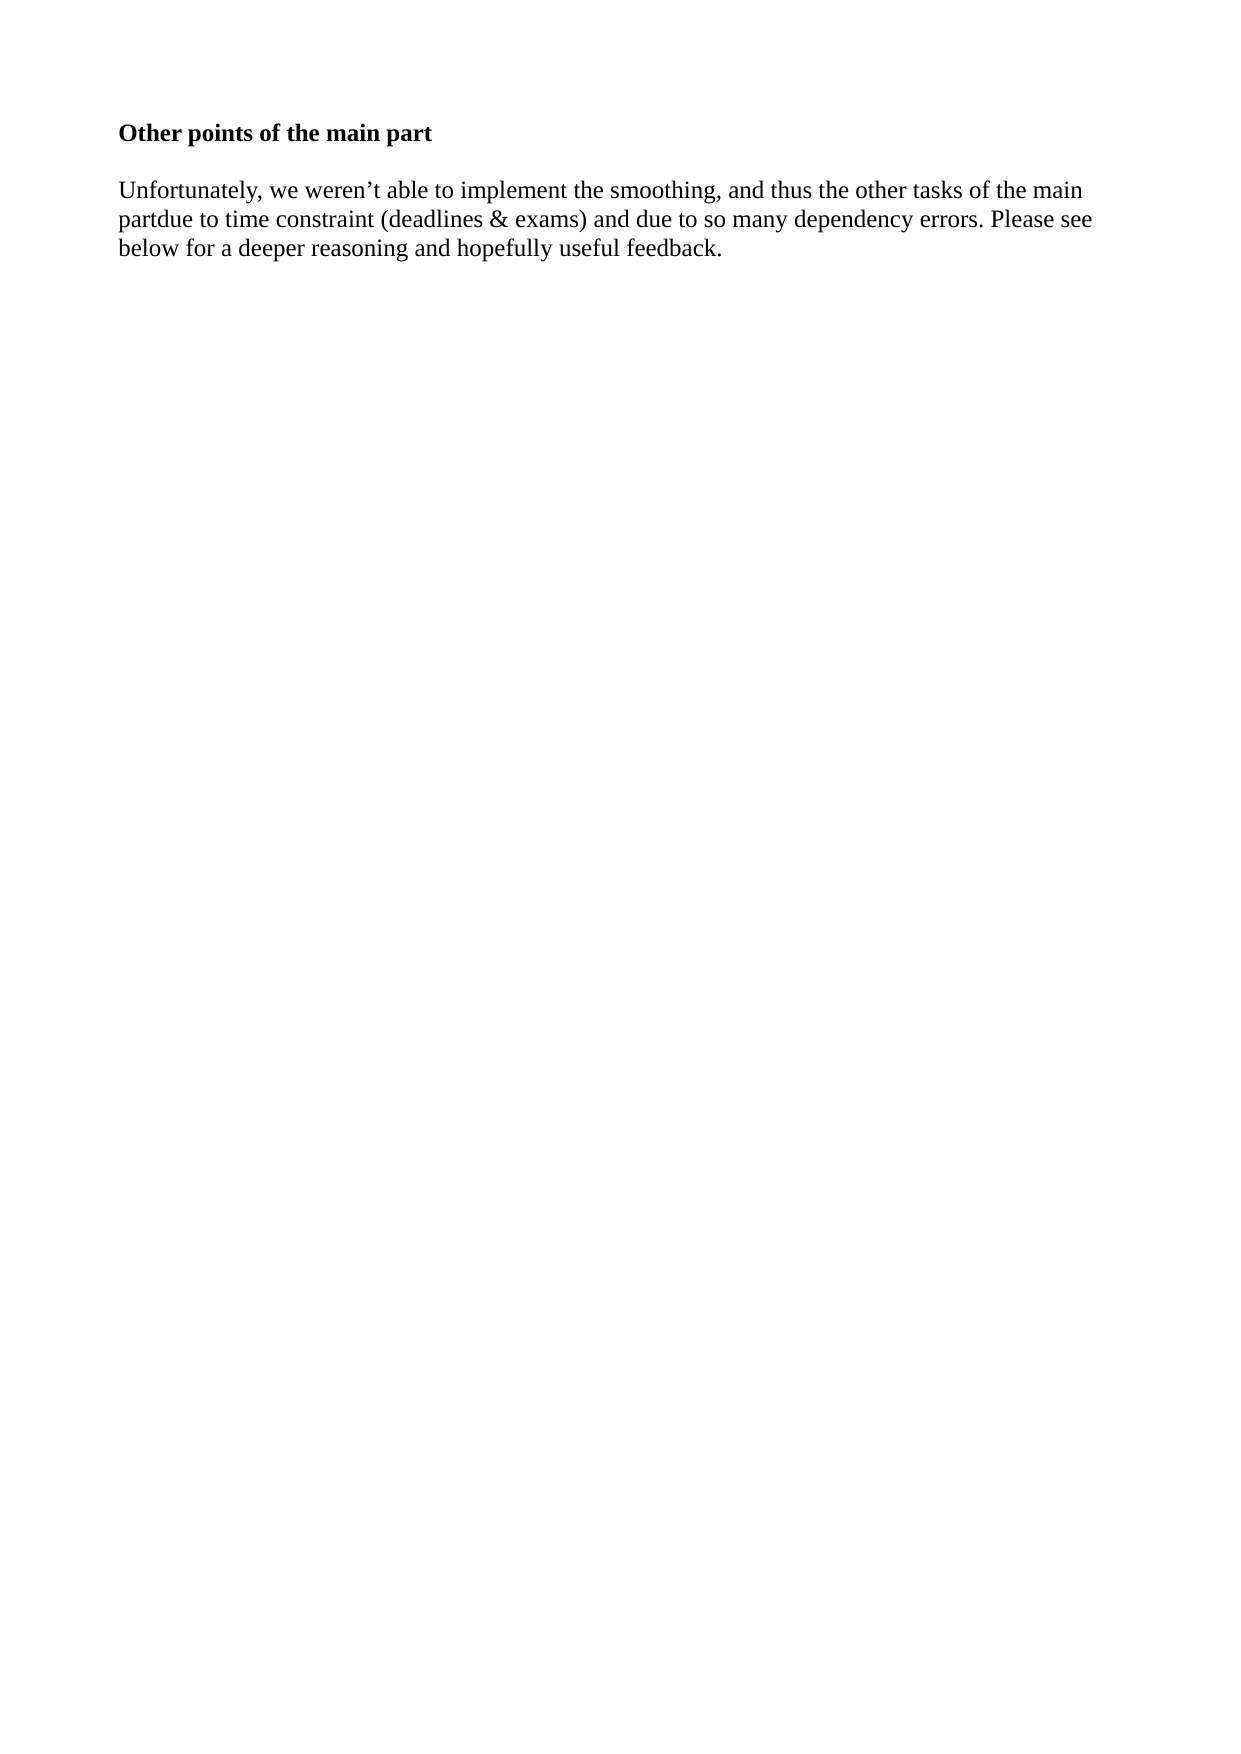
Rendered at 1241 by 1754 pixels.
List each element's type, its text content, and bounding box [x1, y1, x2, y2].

text Other points of the main part [118, 118, 1122, 147]
text Unfortunately, we weren’t able to implement the smoothing, and thus the other tasks of the main partdue to time constraint (deadlines & exams) and due to so many dependency errors. Please see below for a deeper reasoning and hopefully useful feedback. [118, 176, 1122, 262]
